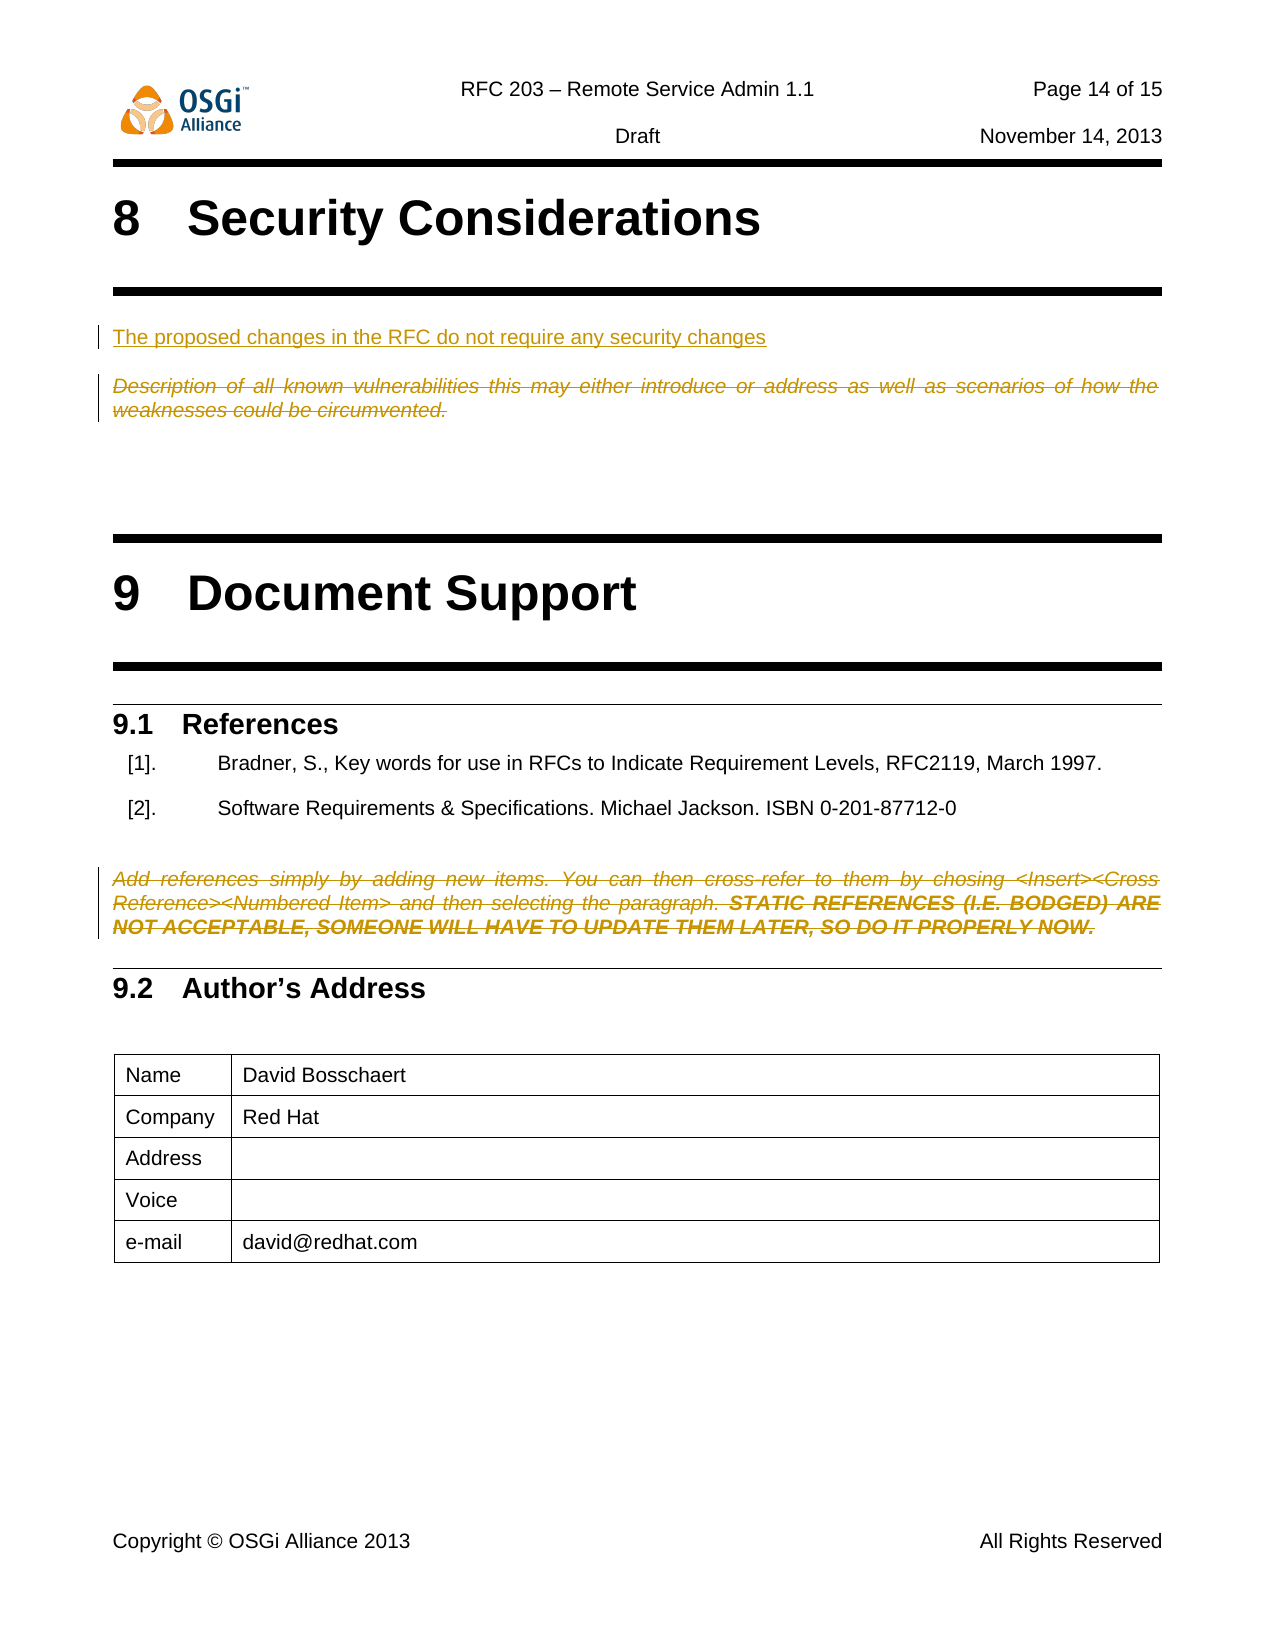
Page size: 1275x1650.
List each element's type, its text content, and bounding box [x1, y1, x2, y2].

subtitle References [112, 705, 1162, 741]
list Software Requirements & Specifications. Michael Jackson. ISBN 0-201-87712-0 [127, 796, 1162, 820]
subtitle Security Considerations [112, 160, 1162, 296]
table_cell e-mail [115, 1221, 231, 1262]
text The proposed changes in the RFC do not require any security changes [112, 325, 1162, 349]
table_header David Bosschaert [232, 1055, 1159, 1095]
picture [113, 78, 257, 142]
table_cell Company [115, 1096, 231, 1137]
subtitle Document Support [112, 535, 1162, 671]
table_cell [232, 1138, 1159, 1178]
list Bradner, S., Key words for use in RFCs to Indicate Requirement Levels, RFC2119, March 1997. [127, 751, 1162, 775]
table_cell Red Hat [232, 1096, 1159, 1137]
table_header Name [115, 1055, 231, 1095]
table_cell [232, 1180, 1159, 1220]
table_cell Address [115, 1138, 231, 1178]
table_cell Voice [115, 1180, 231, 1220]
subtitle Author’s Address [112, 969, 1162, 1004]
table_cell david@redhat.com [232, 1221, 1159, 1262]
